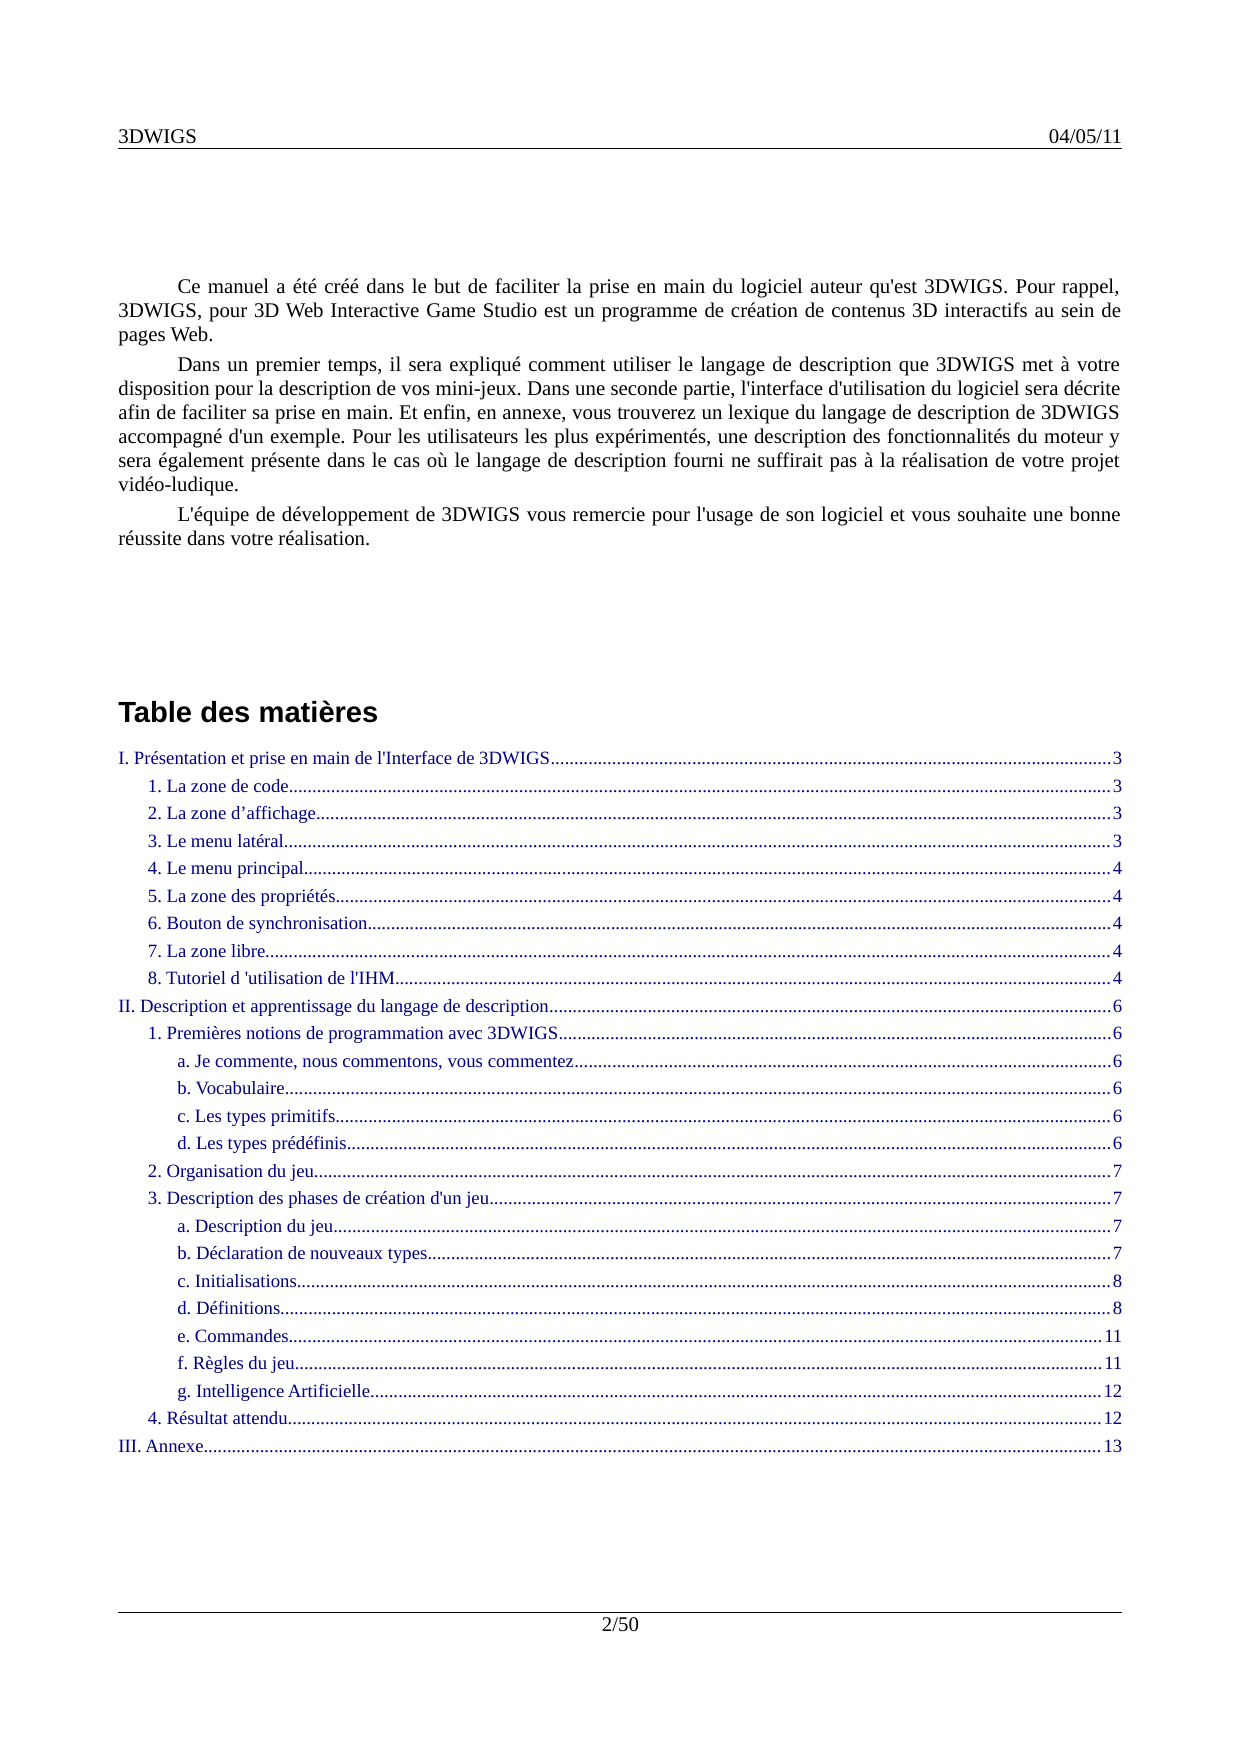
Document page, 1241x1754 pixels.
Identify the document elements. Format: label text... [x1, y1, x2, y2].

text a. Description du jeu 7 [177, 1215, 1122, 1236]
text c. Les types primitifs 6 [177, 1105, 1122, 1126]
text I. Présentation et prise en main de l'Interface de 3DWIGS 3 [118, 747, 1122, 769]
text Dans un premier temps, il sera expliqué comment utiliser le langage de description que 3DWIGS met à votre disposition pour la description de vos mini-jeux. Dans une seconde partie, l'interface d'utilisation du logiciel sera décrite afin de faciliter sa prise en main. Et enfin, en annexe, vous trouverez un lexique du langage de description de 3DWIGS accompagné d'un exemple. Pour les utilisateurs les plus expérimentés, une description des fonctionnalités du moteur y sera également présente dans le cas où le langage de description fourni ne suffirait pas à la réalisation de votre projet vidéo-ludique. [118, 352, 1122, 496]
text d. Les types prédéfinis 6 [177, 1132, 1122, 1154]
text 4. Le menu principal 4 [148, 857, 1122, 879]
text Ce manuel a été créé dans le but de faciliter la prise en main du logiciel auteur qu'est 3DWIGS. Pour rappel, 3DWIGS, pour 3D Web Interactive Game Studio est un programme de création de contenus 3D interactifs au sein de pages Web. [118, 274, 1122, 346]
text 4. Résultat attendu 12 [148, 1407, 1122, 1429]
text 3. Le menu latéral 3 [148, 830, 1122, 851]
text 2. La zone d’affichage 3 [148, 802, 1122, 824]
text II. Description et apprentissage du langage de description 6 [118, 995, 1122, 1016]
text d. Définitions 8 [177, 1297, 1122, 1319]
text b. Vocabulaire 6 [177, 1077, 1122, 1099]
text b. Déclaration de nouveaux types 7 [177, 1242, 1122, 1264]
text 3. Description des phases de création d'un jeu 7 [148, 1187, 1122, 1209]
text g. Intelligence Artificielle 12 [177, 1380, 1122, 1401]
text III. Annexe 13 [118, 1435, 1122, 1456]
subtitle Table des matières [118, 695, 1122, 729]
text L'équipe de développement de 3DWIGS vous remercie pour l'usage de son logiciel et vous souhaite une bonne réussite dans votre réalisation. [118, 502, 1122, 550]
text 1. La zone de code 3 [148, 775, 1122, 796]
text a. Je commente, nous commentons, vous commentez 6 [177, 1050, 1122, 1071]
text f. Règles du jeu 11 [177, 1352, 1122, 1374]
text 5. La zone des propriétés 4 [148, 885, 1122, 906]
text 7. La zone libre 4 [148, 940, 1122, 961]
text 2. Organisation du jeu 7 [148, 1160, 1122, 1181]
text 1. Premières notions de programmation avec 3DWIGS 6 [148, 1022, 1122, 1044]
text 6. Bouton de synchronisation 4 [148, 912, 1122, 934]
text 8. Tutoriel d 'utilisation de l'IHM 4 [148, 967, 1122, 989]
text e. Commandes 11 [177, 1325, 1122, 1346]
text c. Initialisations 8 [177, 1270, 1122, 1291]
